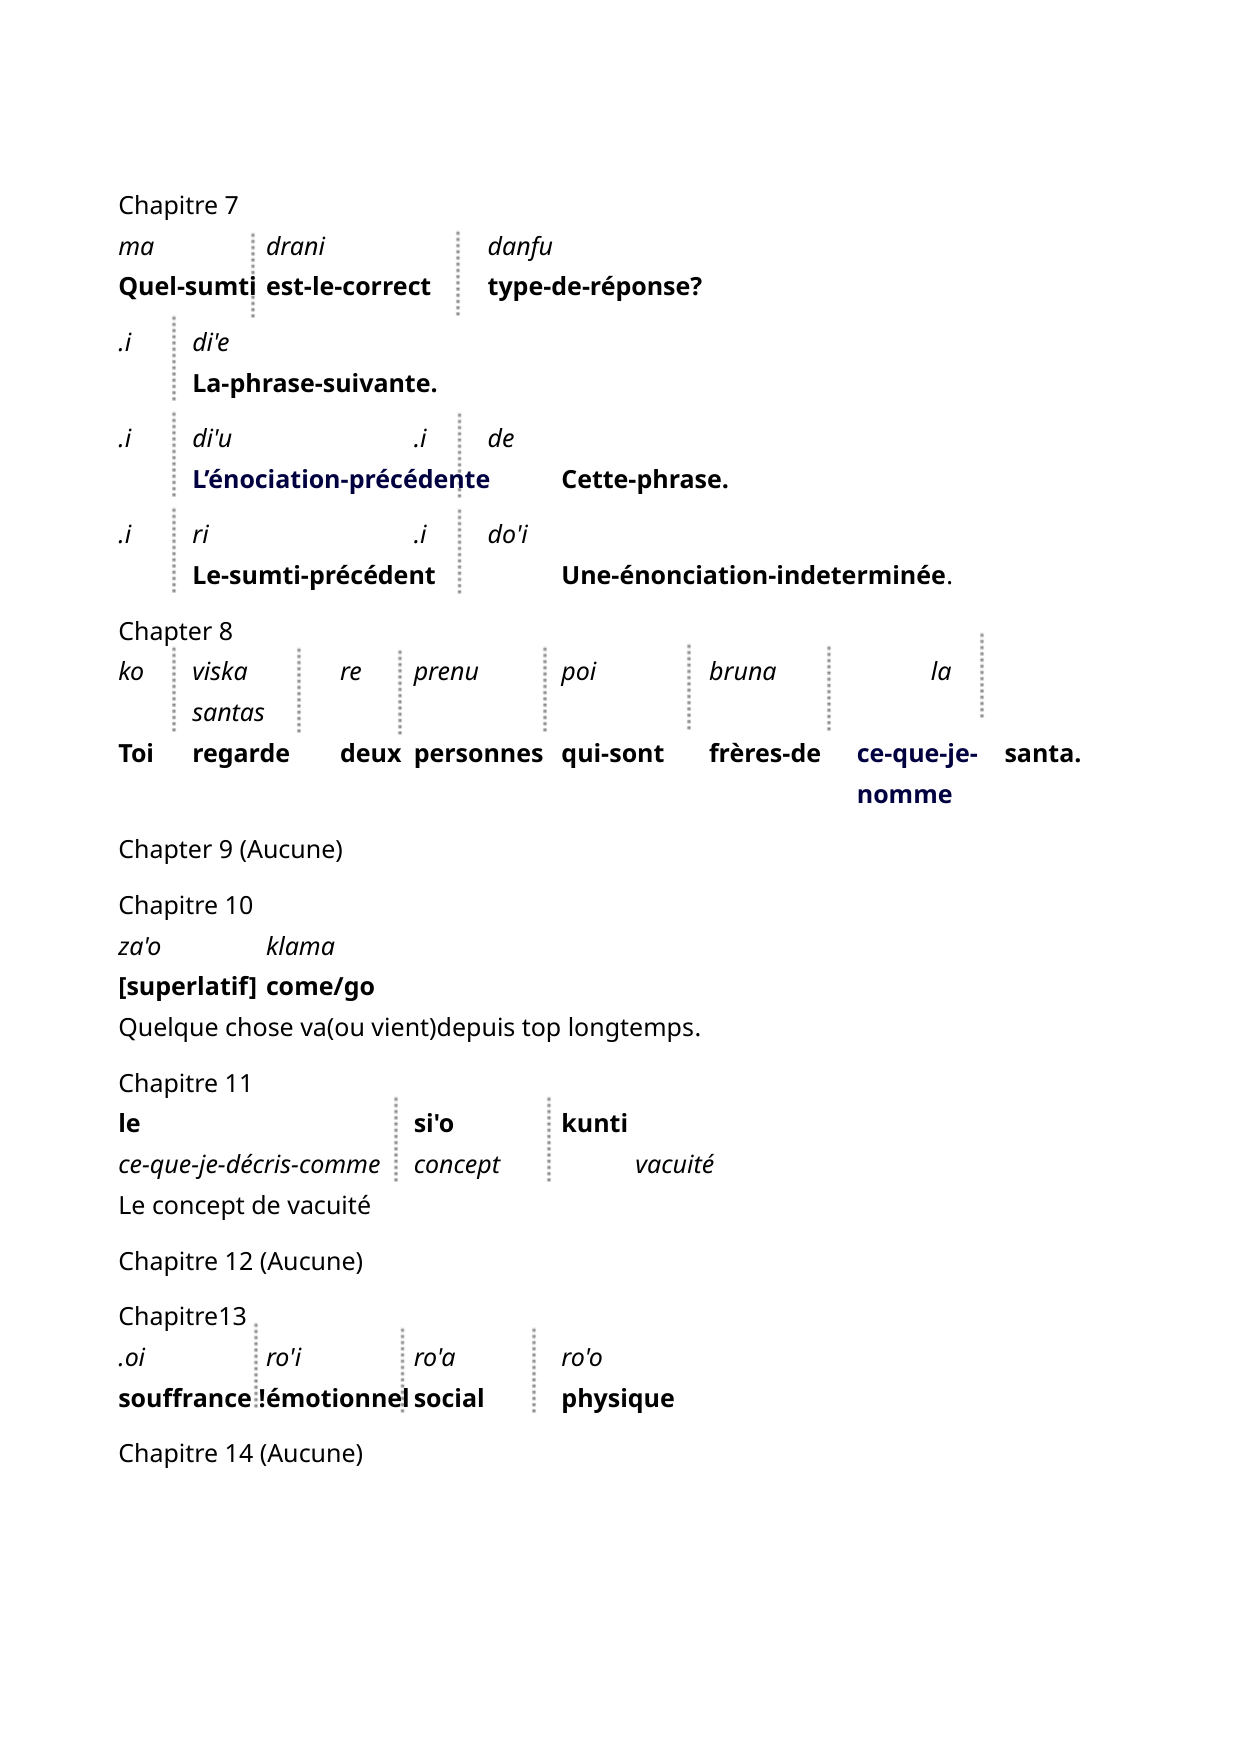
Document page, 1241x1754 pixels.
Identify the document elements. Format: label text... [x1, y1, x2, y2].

text Chapitre 11 le si'o kunti ce-que-je-décris-comme concept vacuité Le concept de vacuité [118, 1065, 1122, 1222]
text Chapter 8 ko viska re prenu poi bruna la santas Toi regarde deux personnes qui-sont frères-de ce-que-je- santa. nomme [118, 613, 1122, 811]
picture [452, 405, 469, 600]
text .i ri .i do'i Le-sumti-précédent Une-énonciation-indeterminée. [184, 517, 452, 592]
picture [392, 642, 410, 741]
picture [821, 638, 839, 737]
text Chapitre13 .oi ro'i ro'a ro'o souffrance ! émotionnel social physique [118, 1298, 1122, 1414]
text Chapitre 12 (Aucune) [118, 1243, 1122, 1277]
picture [451, 223, 468, 322]
text Chapter 9 (Aucune) [118, 832, 1122, 866]
picture [166, 639, 184, 738]
picture [974, 626, 992, 724]
text .i di'u .i de L’énociation-précédente Cette-phrase. [118, 421, 166, 496]
text di'e La-phrase-suivante. [184, 324, 1122, 399]
picture [541, 1089, 559, 1188]
picture [388, 1089, 406, 1188]
picture [681, 637, 699, 736]
text Chapitre 14 (Aucune) [118, 1436, 1122, 1470]
picture [248, 1315, 266, 1414]
picture [537, 639, 555, 738]
text .i di'u .i de L’énociation-précédente Cette-phrase. [184, 421, 452, 496]
picture [395, 1320, 412, 1419]
text Chapitre 7 ma drani danfu Quel-sumti est-le-correct type-de-réponse? [118, 187, 1122, 303]
picture [291, 640, 309, 739]
text Chapitre 10 za'o klama [superlatif] come/go Quelque chose va(ou vient)depuis top longtemps. [118, 887, 1122, 1044]
text .i di'u .i de L’énociation-précédente Cette-phrase. [469, 421, 1122, 496]
text .i [118, 324, 166, 399]
text .i ri .i do'i Le-sumti-précédent Une-énonciation-indeterminée. [118, 517, 166, 592]
picture [245, 225, 263, 324]
picture [526, 1320, 544, 1419]
picture [166, 308, 184, 599]
text .i ri .i do'i Le-sumti-précédent Une-énonciation-indeterminée. [469, 517, 1122, 592]
